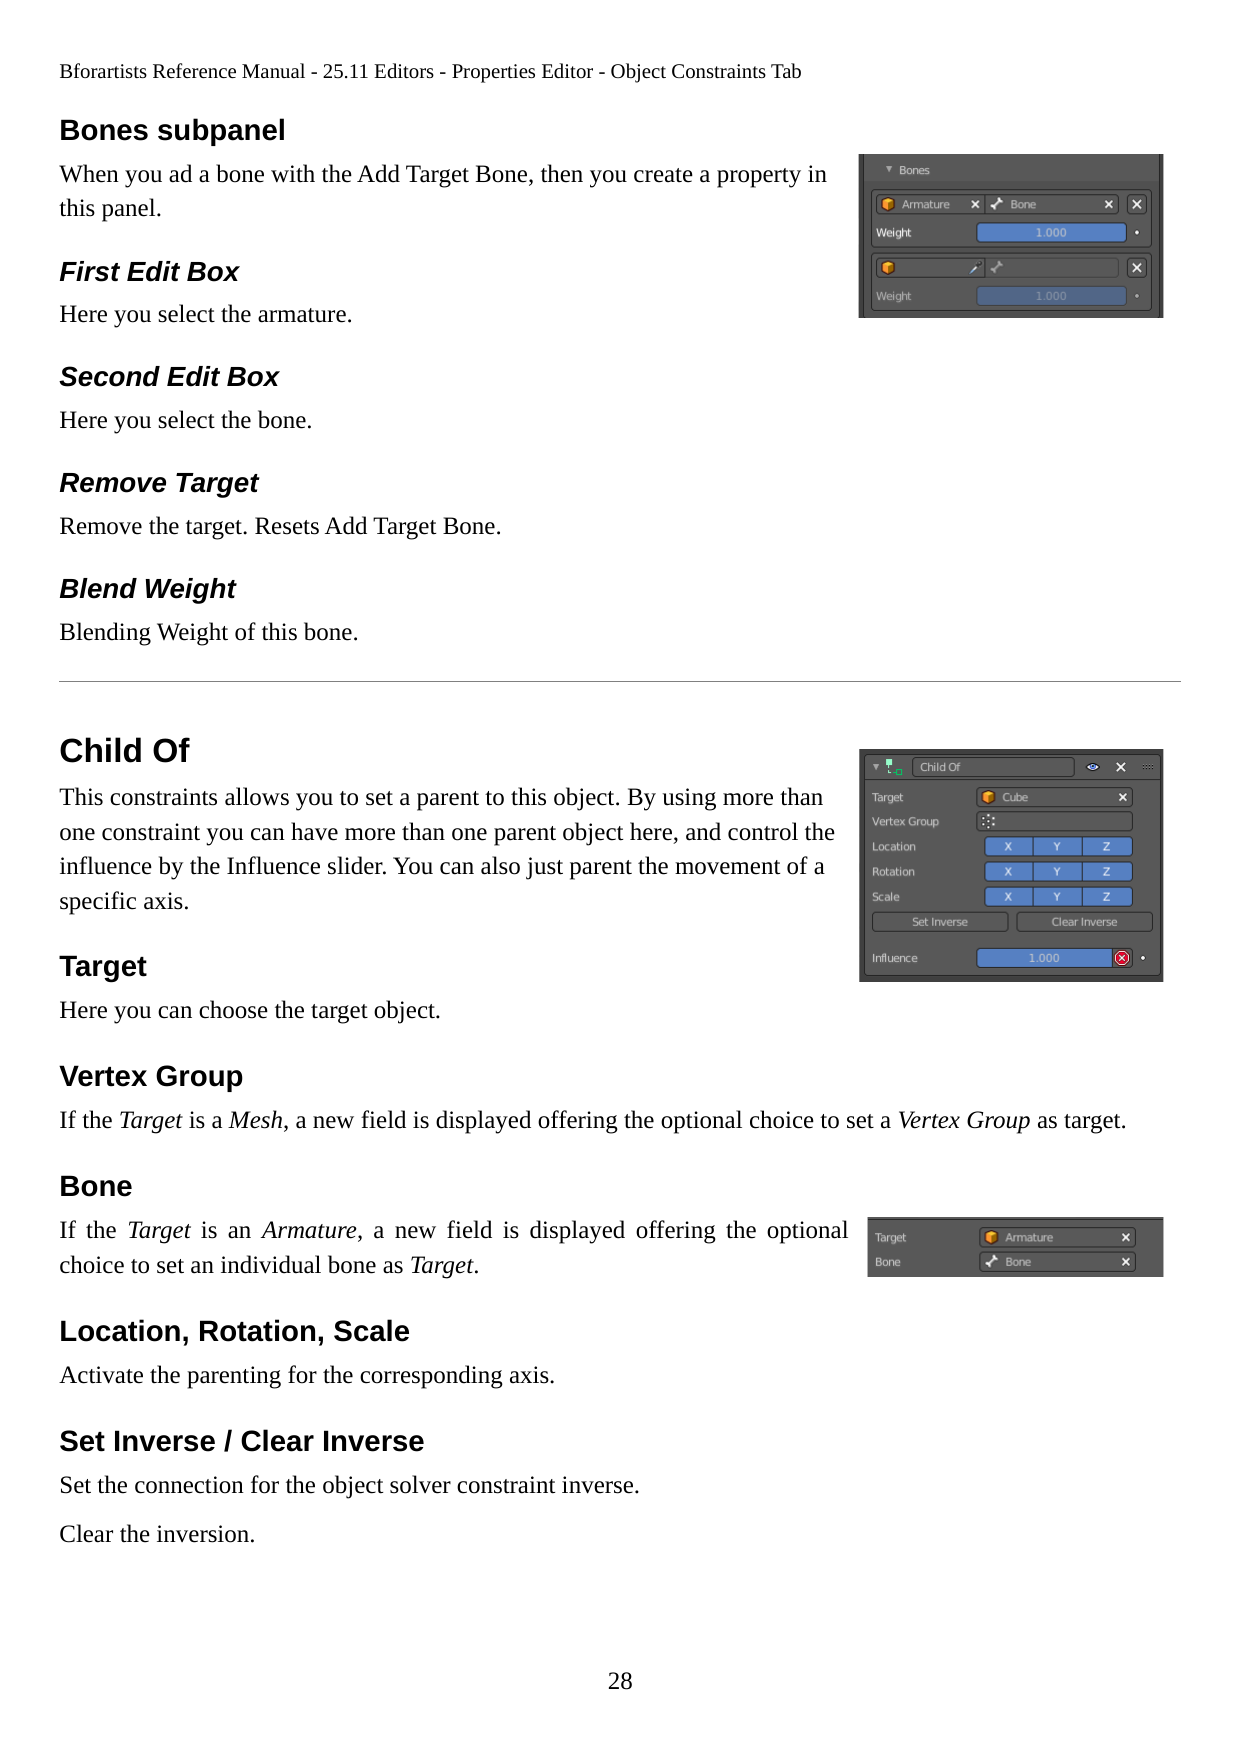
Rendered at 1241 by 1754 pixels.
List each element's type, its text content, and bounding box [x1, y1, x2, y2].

subtitle Second Edit Box [59, 361, 1181, 393]
text When you ad a bone with the Add Target Bone, then you create a property in this panel. [59, 159, 858, 222]
subtitle Bones subpanel [59, 113, 1181, 146]
subtitle [1164, 255, 1181, 287]
subtitle Location, Rotation, Scale [59, 1313, 1181, 1347]
text Here you can choose the target object. [59, 996, 1181, 1024]
text Here you select the armature. [59, 299, 1181, 328]
text Here you select the bone. [59, 405, 1181, 434]
subtitle Set Inverse / Clear Inverse [59, 1423, 1181, 1457]
subtitle Child Of [59, 731, 1181, 770]
text If the Target is a Mesh, a new field is displayed offering the optional choice to set a Vertex Group as target. [59, 1106, 1181, 1134]
picture [859, 749, 1164, 982]
picture [858, 154, 1164, 318]
text This constraints allows you to set a parent to this object. By using more than one constraint you can have more than one parent object here, and control the influence by the Influence slider. You can also just parent the movement of a specific axis. [59, 782, 859, 914]
text Activate the parenting for the corresponding axis. [59, 1360, 1181, 1388]
subtitle Vertex Group [59, 1059, 1181, 1093]
picture [867, 1217, 1164, 1277]
text Clear the inversion. [59, 1519, 1181, 1547]
text Remove the target. Resets Add Target Bone. [59, 511, 1181, 540]
text Set the connection for the object solver constraint inverse. [59, 1470, 1181, 1498]
subtitle Blend Weight [59, 573, 1181, 604]
subtitle Target [59, 949, 1181, 983]
text If the Target is an Armature, a new field is displayed offering the optional choice to set an individual bone as Target. [59, 1215, 1181, 1279]
text Blending Weight of this bone. [59, 617, 1181, 646]
subtitle First Edit Box [59, 255, 858, 287]
subtitle Bone [59, 1169, 1181, 1203]
subtitle Remove Target [59, 467, 1181, 499]
